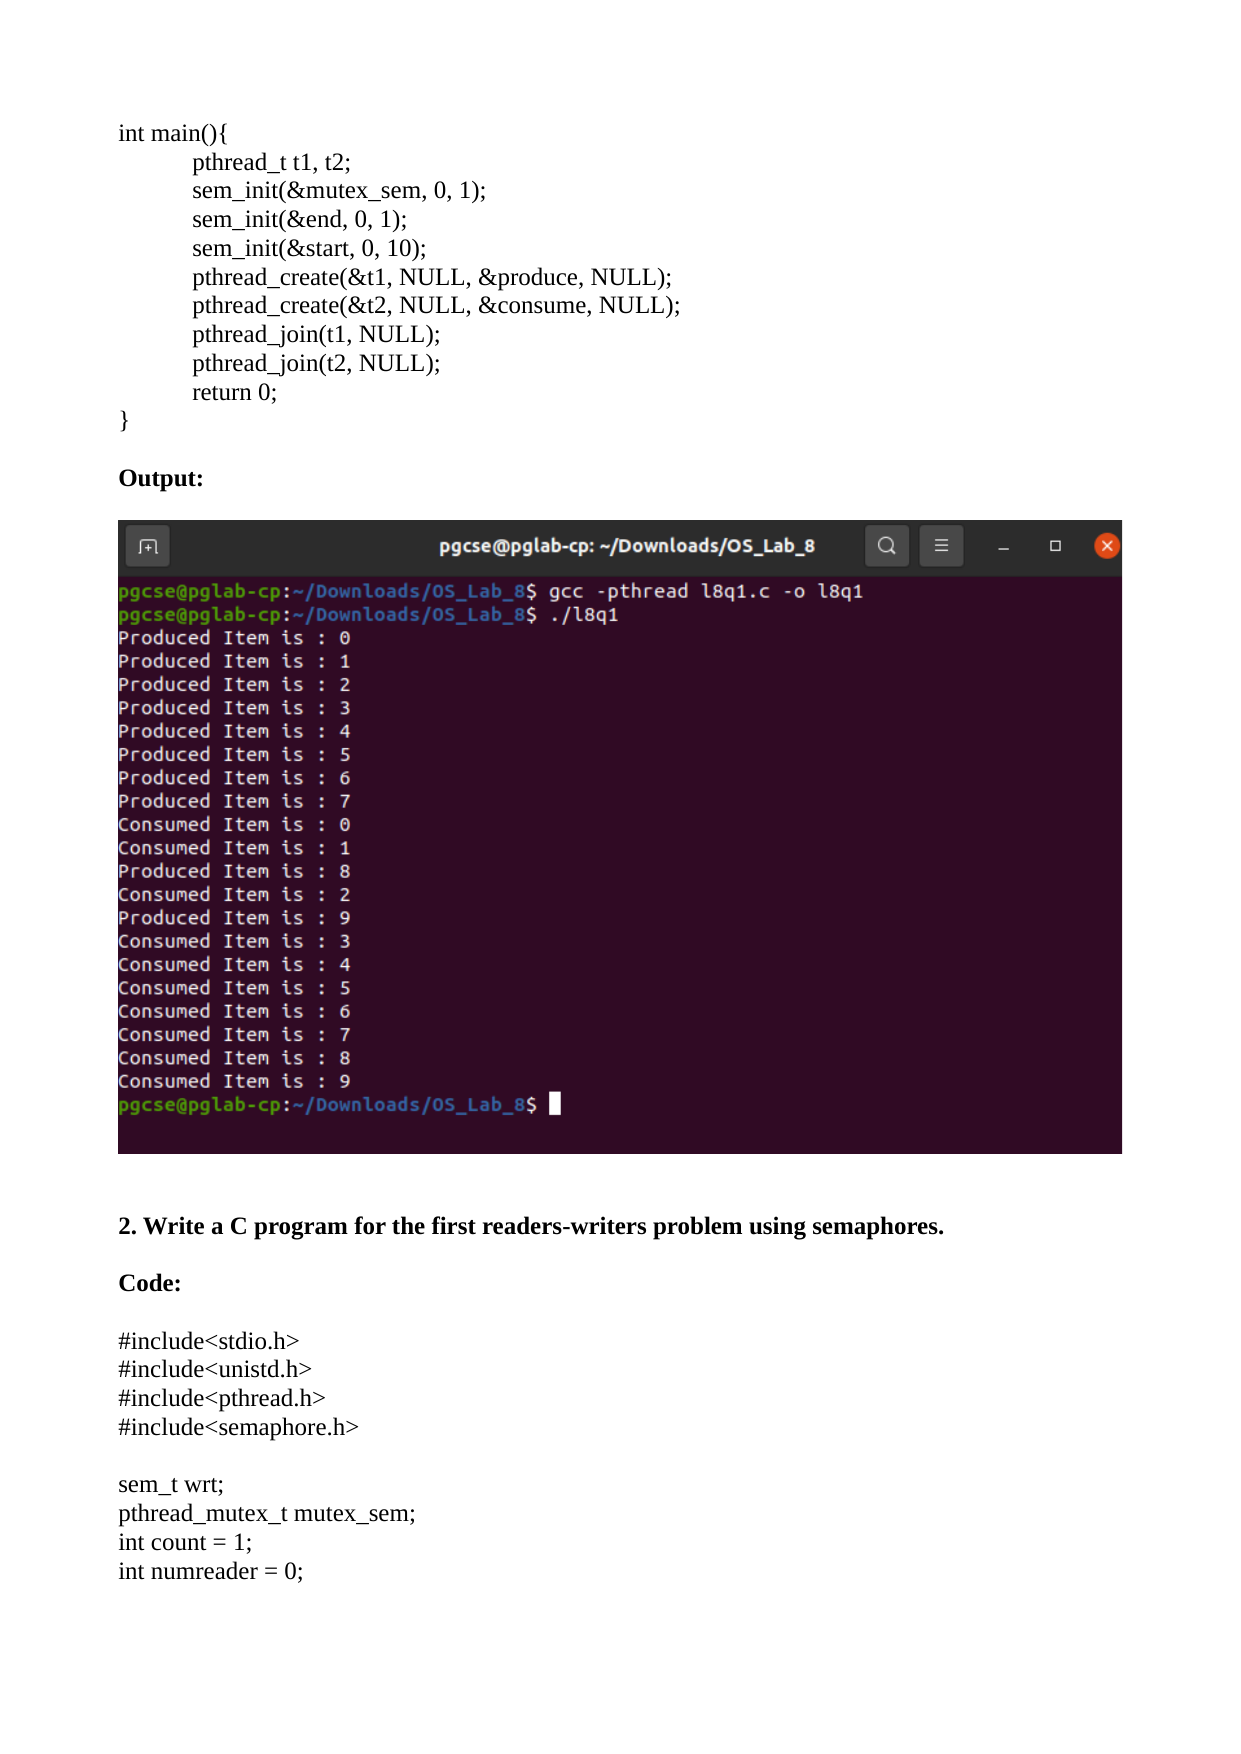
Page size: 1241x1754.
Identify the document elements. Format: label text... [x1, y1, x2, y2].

text return 0; [118, 377, 1122, 406]
text sem_init(&end, 0, 1); [118, 204, 1122, 233]
text pthread_join(t2, NULL); [118, 348, 1122, 377]
text pthread_create(&t1, NULL, &produce, NULL); [118, 262, 1122, 291]
text sem_init(&mutex_sem, 0, 1); [118, 176, 1122, 204]
text pthread_join(t1, NULL); [118, 319, 1122, 348]
text } [118, 406, 1122, 434]
text int main(){ [118, 118, 1122, 147]
text sem_init(&start, 0, 10); [118, 233, 1122, 262]
text pthread_mutex_t mutex_sem; [118, 1498, 1122, 1527]
text int count = 1; [118, 1527, 1122, 1556]
text pthread_create(&t2, NULL, &consume, NULL); [118, 291, 1122, 319]
text #include<stdio.h> [118, 1326, 1122, 1354]
text #include<semaphore.h> [118, 1412, 1122, 1441]
text #include<unistd.h> [118, 1354, 1122, 1383]
text Code: [118, 1268, 1122, 1297]
text 2. Write a C program for the first readers-writers problem using semaphores. [118, 1211, 1122, 1239]
picture [118, 520, 1123, 1154]
text #include<pthread.h> [118, 1383, 1122, 1412]
text int numreader = 0; [118, 1556, 1122, 1584]
text sem_t wrt; [118, 1469, 1122, 1498]
text Output: [118, 463, 1122, 492]
text pthread_t t1, t2; [118, 147, 1122, 176]
